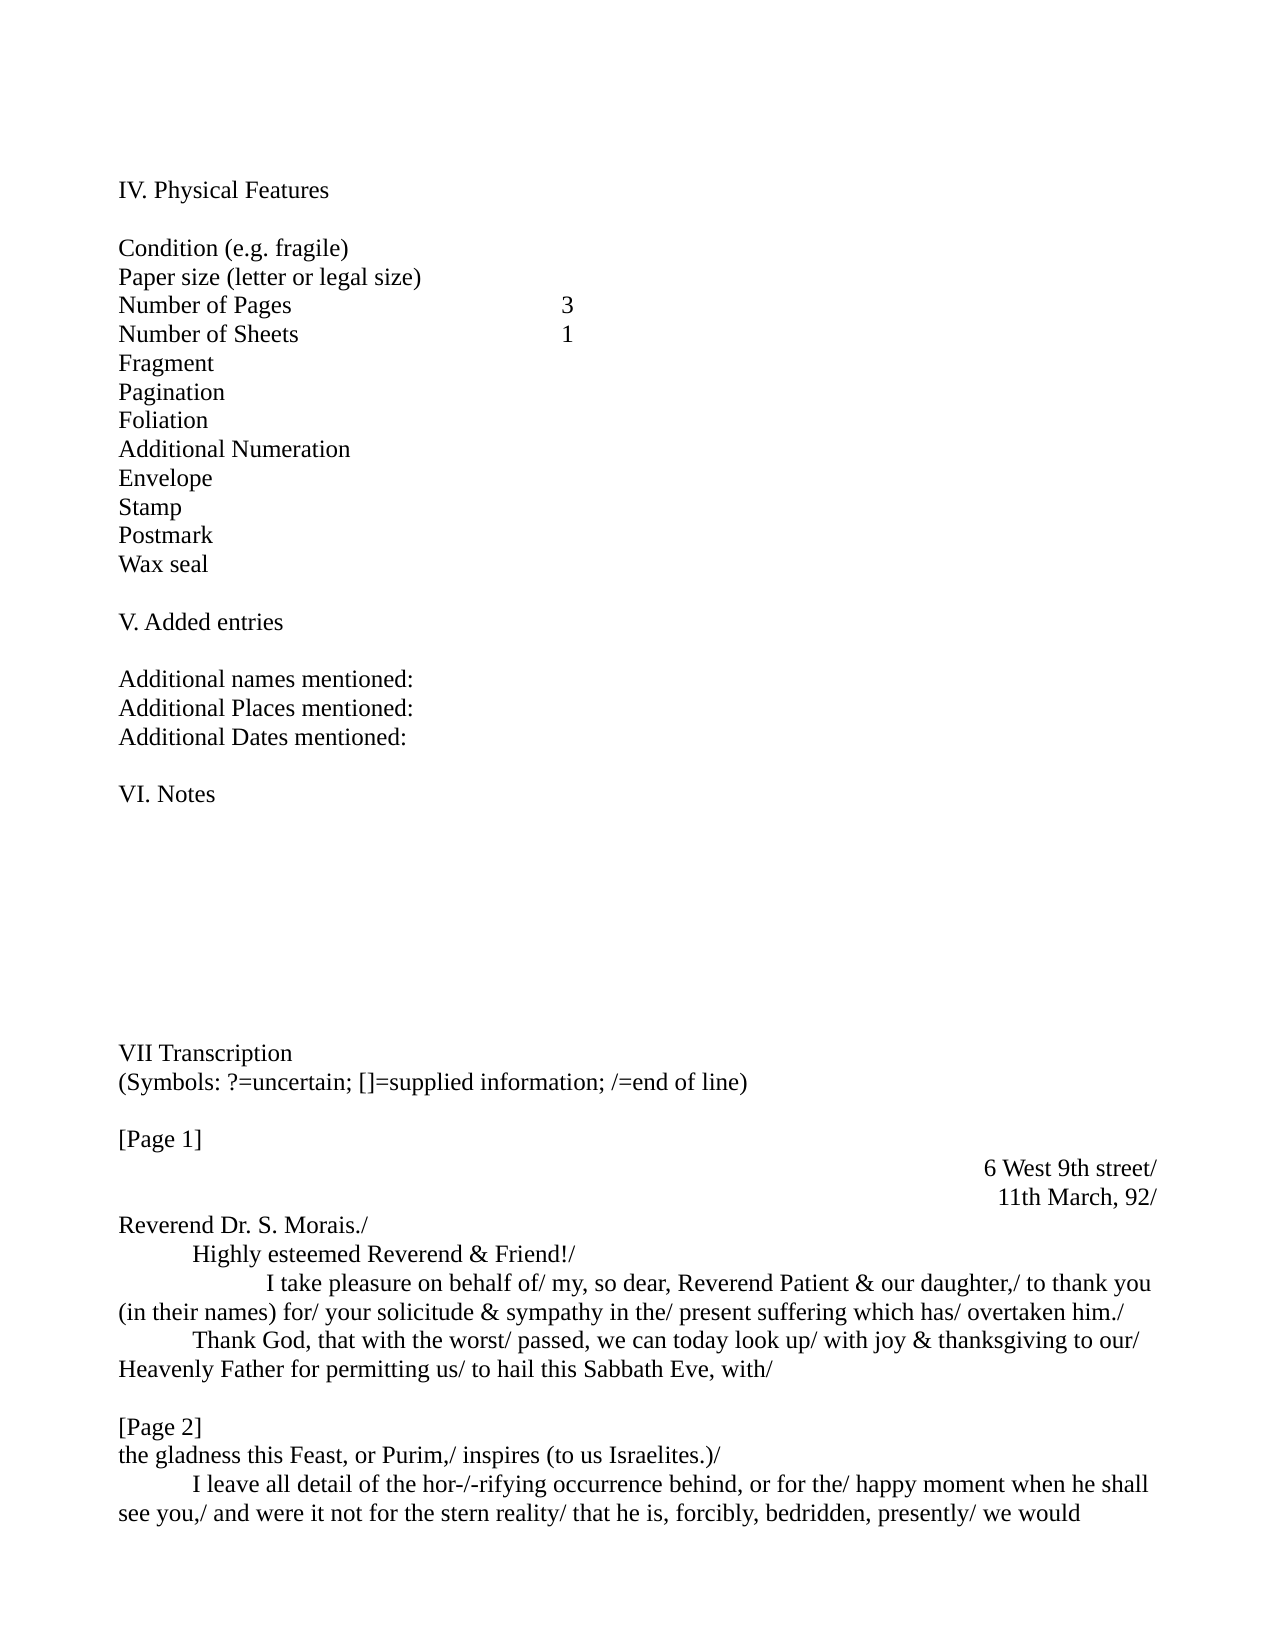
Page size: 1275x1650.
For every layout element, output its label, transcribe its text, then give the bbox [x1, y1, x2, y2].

text V. Added entries [118, 607, 1157, 636]
text 11th March, 92/ [118, 1182, 1157, 1211]
text Stamp [118, 492, 1157, 521]
text (Symbols: ?=uncertain; []=supplied information; /=end of line) [118, 1067, 1157, 1096]
text VII Transcription [118, 1038, 1157, 1067]
text Additional names mentioned: [118, 664, 1157, 693]
text Envelope [118, 463, 1157, 492]
text Reverend Dr. S. Morais./ [118, 1211, 1157, 1239]
text Condition (e.g. fragile) [118, 233, 1157, 262]
text Additional Dates mentioned: [118, 722, 1157, 751]
text 6 West 9th street/ [118, 1153, 1157, 1182]
text VI. Notes [118, 779, 1157, 808]
text Additional Numeration [118, 434, 1157, 463]
text the gladness this Feast, or Purim,/ inspires (to us Israelites.)/ [118, 1441, 1157, 1469]
text [Page 1] [118, 1124, 1157, 1153]
text Highly esteemed Reverend & Friend!/ [118, 1239, 1157, 1268]
text I leave all detail of the hor-/-rifying occurrence behind, or for the/ happy moment when he shall see you,/ and were it not for the stern reality/ that he is, forcibly, bedridden, presently/ we would [118, 1469, 1157, 1527]
text [Page 2] [118, 1412, 1157, 1441]
text Paper size (letter or legal size) [118, 262, 1157, 291]
text I take pleasure on behalf of/ my, so dear, Reverend Patient & our daughter,/ to thank you (in their names) for/ your solicitude & sympathy in the/ present suffering which has/ overtaken him./ [118, 1268, 1157, 1326]
text Foliation [118, 406, 1157, 434]
text Number of Sheets 1 [118, 319, 1157, 348]
text Thank God, that with the worst/ passed, we can today look up/ with joy & thanksgiving to our/ Heavenly Father for permitting us/ to hail this Sabbath Eve, with/ [118, 1326, 1157, 1383]
text Additional Places mentioned: [118, 693, 1157, 722]
text Number of Pages 3 [118, 291, 1157, 319]
text Fragment [118, 348, 1157, 377]
text IV. Physical Features [118, 176, 1157, 204]
text Wax seal [118, 549, 1157, 578]
text Pagination [118, 377, 1157, 406]
text Postma rk [118, 521, 1157, 549]
